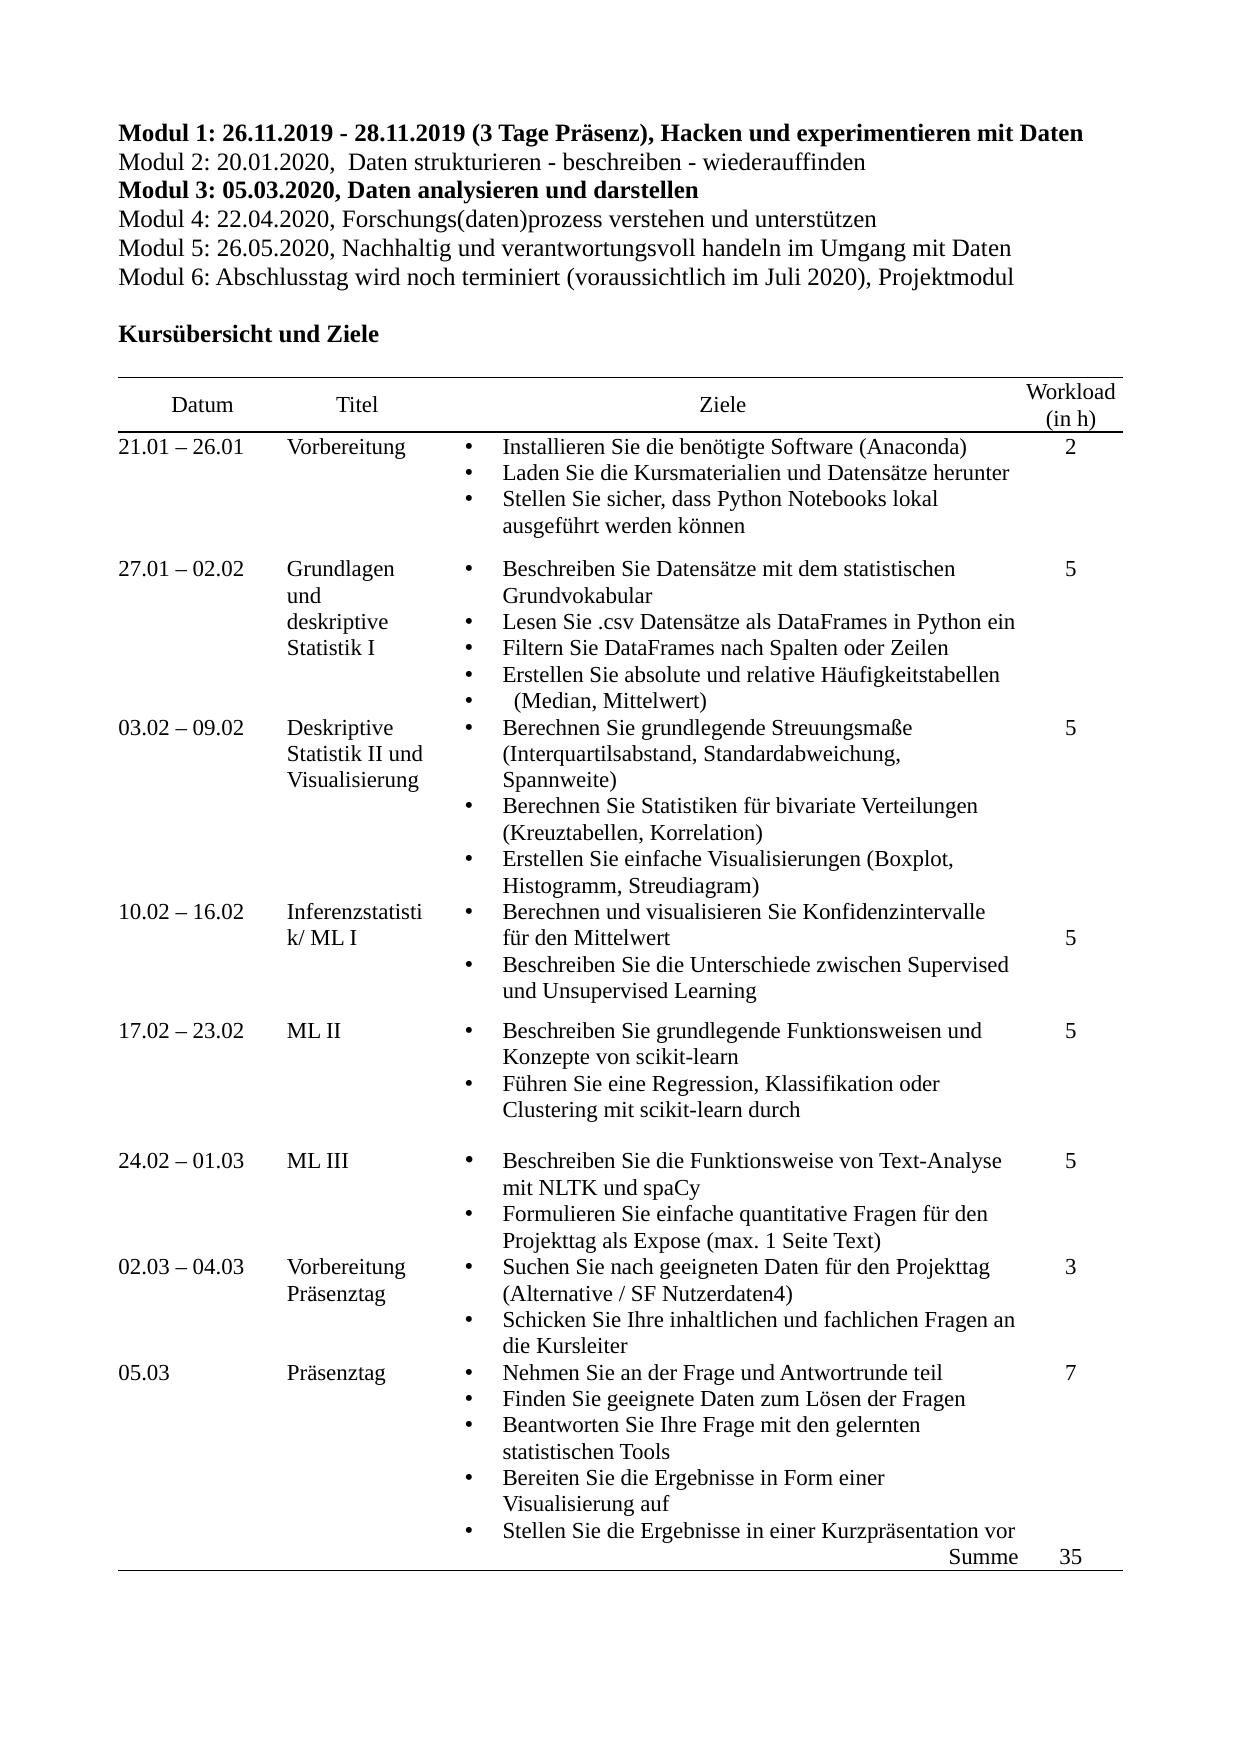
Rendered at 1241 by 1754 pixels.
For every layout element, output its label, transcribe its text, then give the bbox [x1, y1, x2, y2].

table_cell 17.02 – 23.02 [118, 1017, 287, 1147]
text Modul 6: Abschlusstag wird noch terminiert (voraussichtlich im Juli 2020), Projektmodul [118, 262, 1122, 291]
table_cell 2 [1018, 433, 1123, 555]
table_cell Berechnen Sie grundlegende Streuungsmaße (Interquartilsabstand, Standardabweichung, Spannweite) Berechnen Sie Statistiken für bivariate Verteilungen (Kreuztabellen, Korrelation) Erstellen Sie einfache Visualisierungen (Boxplot, Histogramm, Streudiagram) [427, 714, 1018, 898]
table_cell Summe [427, 1543, 1018, 1569]
table_cell Beschreiben Sie Datensätze mit dem statistischen Grundvokabular Lesen Sie .csv Datensätze als DataFrames in Python ein Filtern Sie DataFrames nach Spalten oder Zeilen Erstellen Sie absolute und relative Häufigkeitstabellen (Median, Mittelwert) [427, 555, 1018, 713]
table_cell 02.03 – 04.03 [118, 1253, 287, 1359]
table_cell 3 [1018, 1253, 1123, 1359]
table_cell Beschreiben Sie grundlegende Funktionsweisen und Konzepte von scikit-learn Führen Sie eine Regression, Klassifikation oder Clustering mit scikit-learn durch [427, 1017, 1018, 1147]
table_cell Beschreiben Sie die Funktionsweise von Text-Analyse mit NLTK und spaCy Formulieren Sie einfache quantitative Fragen für den Projekttag als Expose (max. 1 Seite Text) [427, 1148, 1018, 1253]
table_cell ML III [287, 1148, 427, 1253]
text Modul 5: 26.05.2020, Nachhaltig und verantwortungsvoll handeln im Umgang mit Daten [118, 233, 1122, 262]
table_cell 7 [1018, 1359, 1123, 1543]
table_cell Suchen Sie nach geeigneten Daten für den Projekttag (Alternative / SF Nutzerdaten4) Schicken Sie Ihre inhaltlichen und fachlichen Fragen an die Kursleiter [427, 1253, 1018, 1359]
table_cell 5 [1018, 555, 1123, 713]
table_cell [118, 1543, 287, 1569]
text Modul 4: 22.04.2020, Forschungs(daten)prozess verstehen und unterstützen [118, 204, 1122, 233]
table_cell Vorbereitung [287, 433, 427, 555]
table_cell Inferenzstatistik/ ML I [287, 898, 427, 1017]
table_cell 21.01 – 26.01 [118, 433, 287, 555]
table_cell 03.02 – 09.02 [118, 714, 287, 898]
table_cell [287, 1543, 427, 1569]
table_header Ziele [427, 378, 1018, 431]
table_cell 5 [1018, 1017, 1123, 1147]
table_cell 5 [1018, 1148, 1123, 1253]
text Modul 1: 26.11.2019 - 28.11.2019 (3 Tage Präsenz), Hacken und experimentieren mit Daten [118, 118, 1122, 147]
table_header Datum [118, 378, 287, 431]
table_cell 27.01 – 02.02 [118, 555, 287, 713]
table_cell 5 [1018, 898, 1123, 1017]
table_cell Grundlagen und deskriptive Statistik I [287, 555, 427, 713]
table_header Titel [287, 378, 427, 431]
table_cell Vorbereitung Präsenztag [287, 1253, 427, 1359]
text Modul 2: 20.01.2020, Daten strukturieren - beschreiben - wiederauffinden [118, 147, 1122, 176]
table_header Workload (in h) [1018, 378, 1123, 431]
table_cell Deskriptive Statistik II und Visualisierung [287, 714, 427, 898]
text Modul 3: 05.03.2020, Daten analysieren und darstellen [118, 176, 1122, 204]
table_cell Präsenztag [287, 1359, 427, 1543]
table_cell 5 [1018, 714, 1123, 898]
table_cell 35 [1018, 1543, 1123, 1569]
table_cell Nehmen Sie an der Frage und Antwortrunde teil Finden Sie geeignete Daten zum Lösen der Fragen Beantworten Sie Ihre Frage mit den gelernten statistischen Tools Bereiten Sie die Ergebnisse in Form einer Visualisierung auf Stellen Sie die Ergebnisse in einer Kurzpräsentation vor [427, 1359, 1018, 1543]
table_cell ML II [287, 1017, 427, 1147]
text Kursübersicht und Ziele [118, 319, 1122, 348]
table_cell 10.02 – 16.02 [118, 898, 287, 1017]
table_cell Installieren Sie die benötigte Software (Anaconda) Laden Sie die Kursmaterialien und Datensätze herunter Stellen Sie sicher, dass Python Notebooks lokal ausgeführt werden können [427, 433, 1018, 555]
table_cell 24.02 – 01.03 [118, 1148, 287, 1253]
table_cell 05.03 [118, 1359, 287, 1543]
table_cell Berechnen und visualisieren Sie Konfidenzintervalle für den Mittelwert Beschreiben Sie die Unterschiede zwischen Supervised und Unsupervised Learning [427, 898, 1018, 1017]
